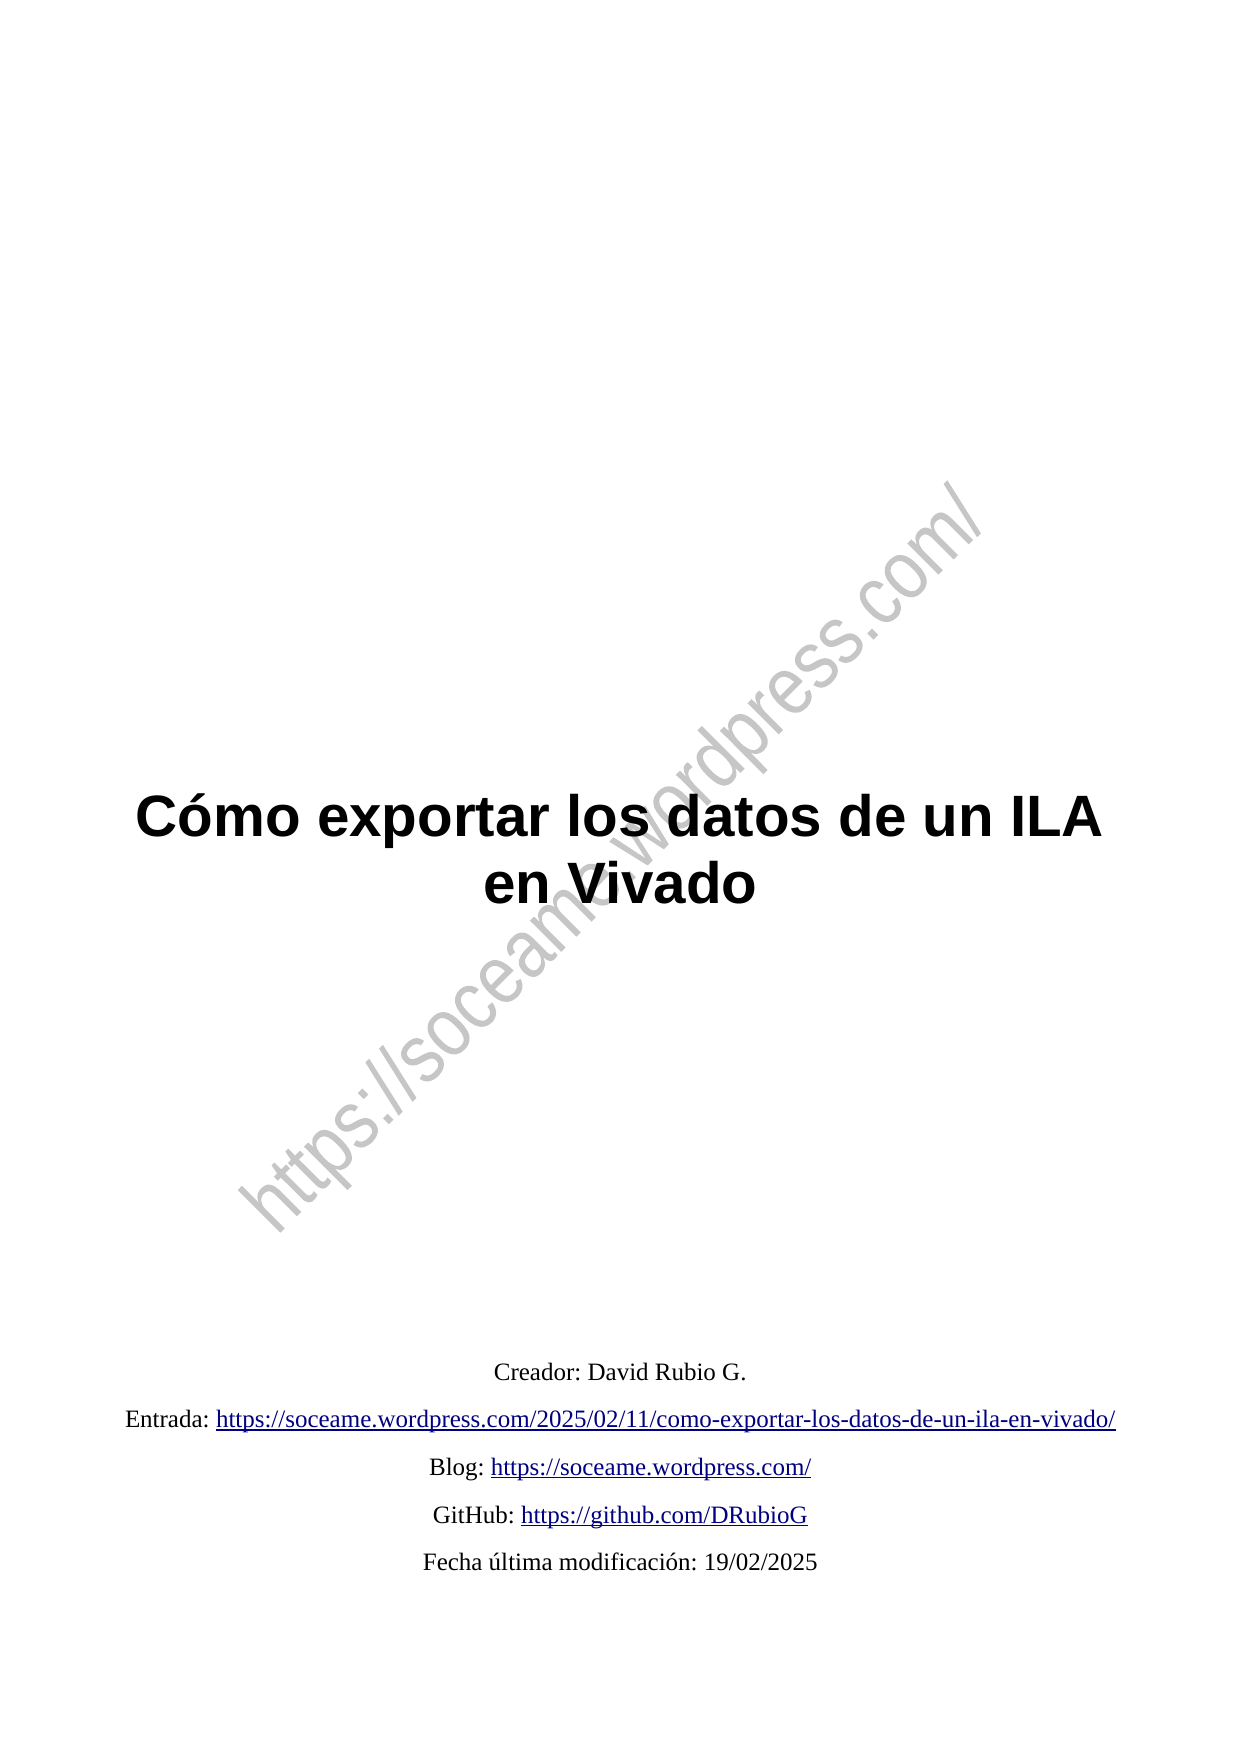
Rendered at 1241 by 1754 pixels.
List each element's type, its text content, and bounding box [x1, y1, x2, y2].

text GitHub: https://github.com/DRubioG [118, 1500, 1122, 1528]
title Cómo exportar los datos de un ILA en Vivado [118, 782, 1122, 916]
text Fecha última modificación: 19/02/2025 [118, 1547, 1122, 1576]
text Creador: David Rubio G. [118, 1357, 1122, 1386]
text Entrada: https://soceame.wordpress.com/2025/02/11/como-exportar-los-datos-de-un-ila-en-vivado/ [118, 1404, 1122, 1433]
text Blog: https://soceame.wordpress.com/ [118, 1452, 1122, 1481]
